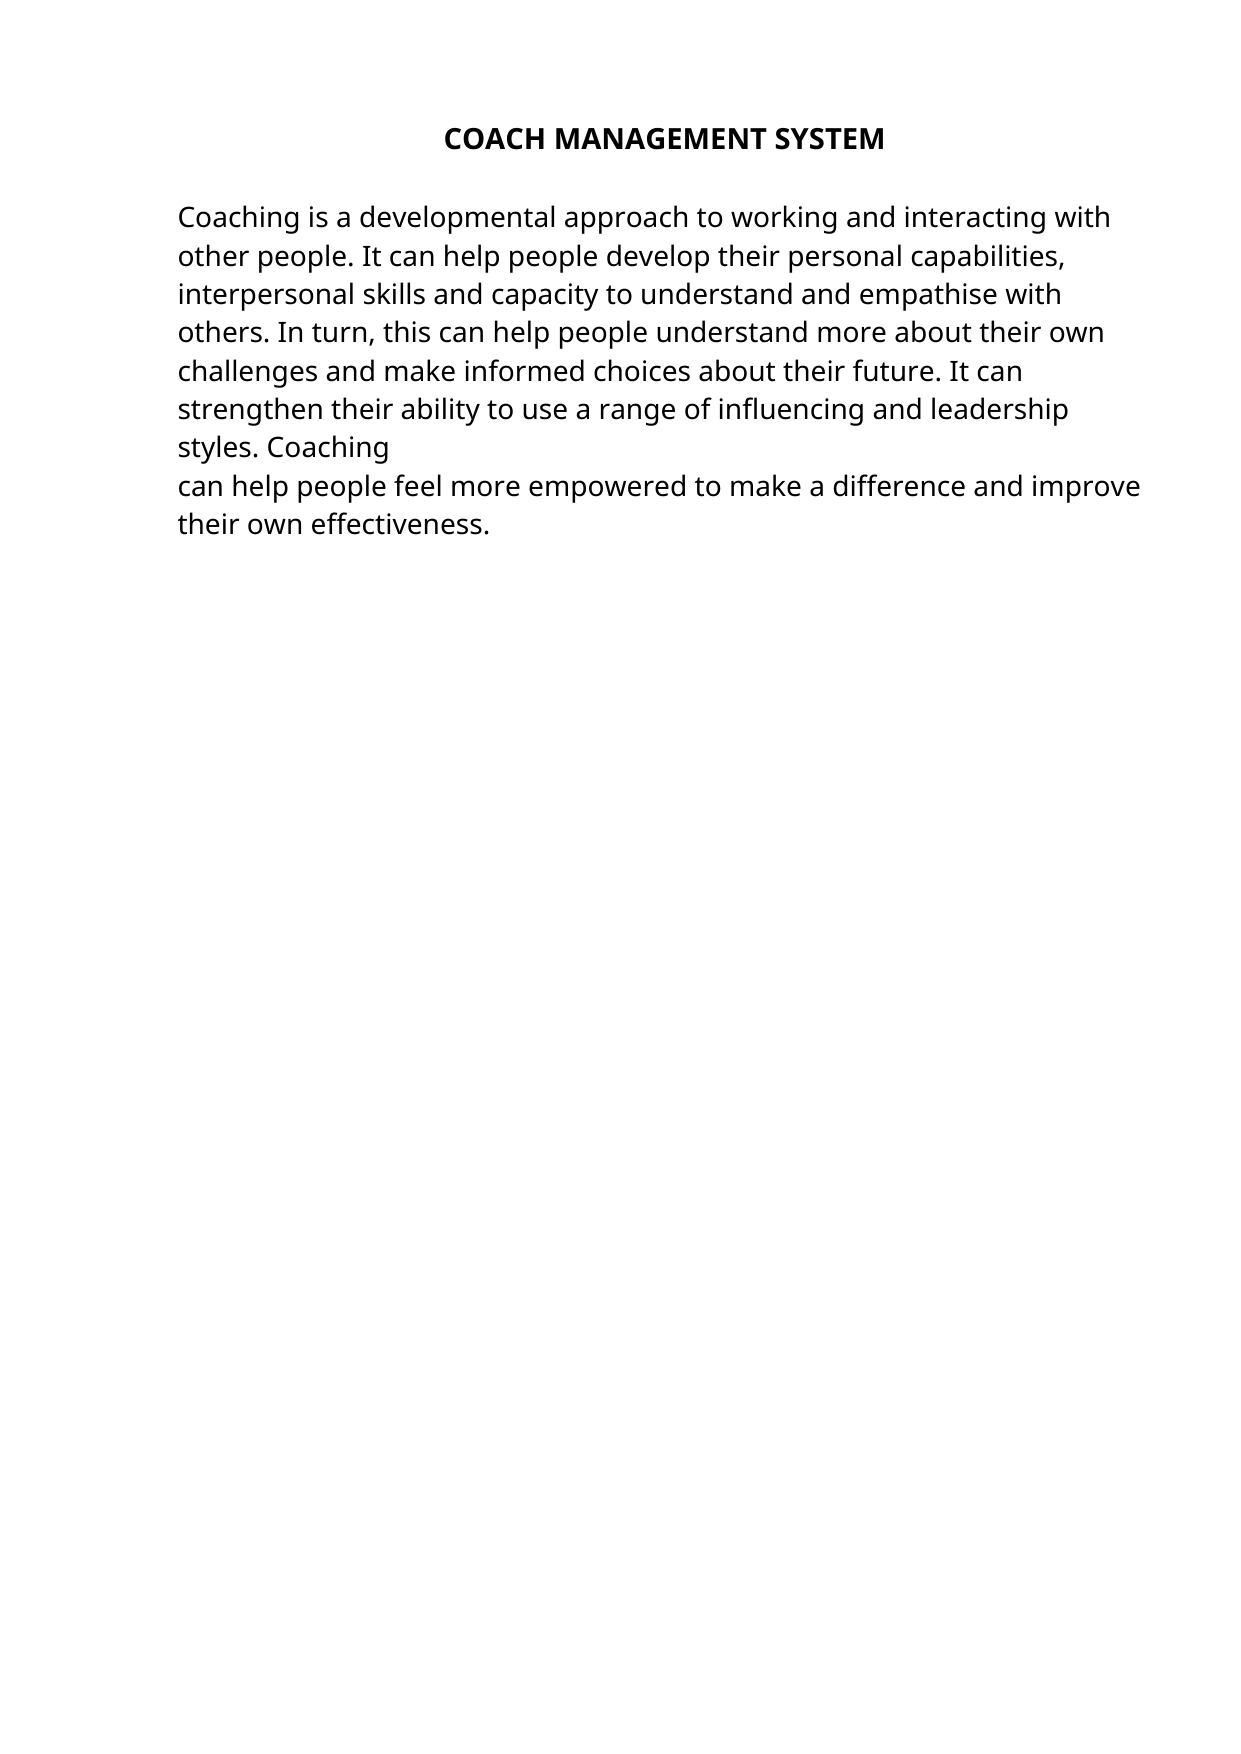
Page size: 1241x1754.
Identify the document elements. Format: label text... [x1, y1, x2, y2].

text COACH MANAGEMENT SYSTEM [177, 118, 1152, 158]
text Coaching is a developmental approach to working and interacting with other people. It can help people develop their personal capabilities, interpersonal skills and capacity to understand and empathise with others. In turn, this can help people understand more about their own challenges and make informed choices about their future. It can strengthen their ability to use a range of influencing and leadership styles. Coaching can help people feel more empowered to make a difference and improve their own effectiveness. [177, 197, 1152, 542]
